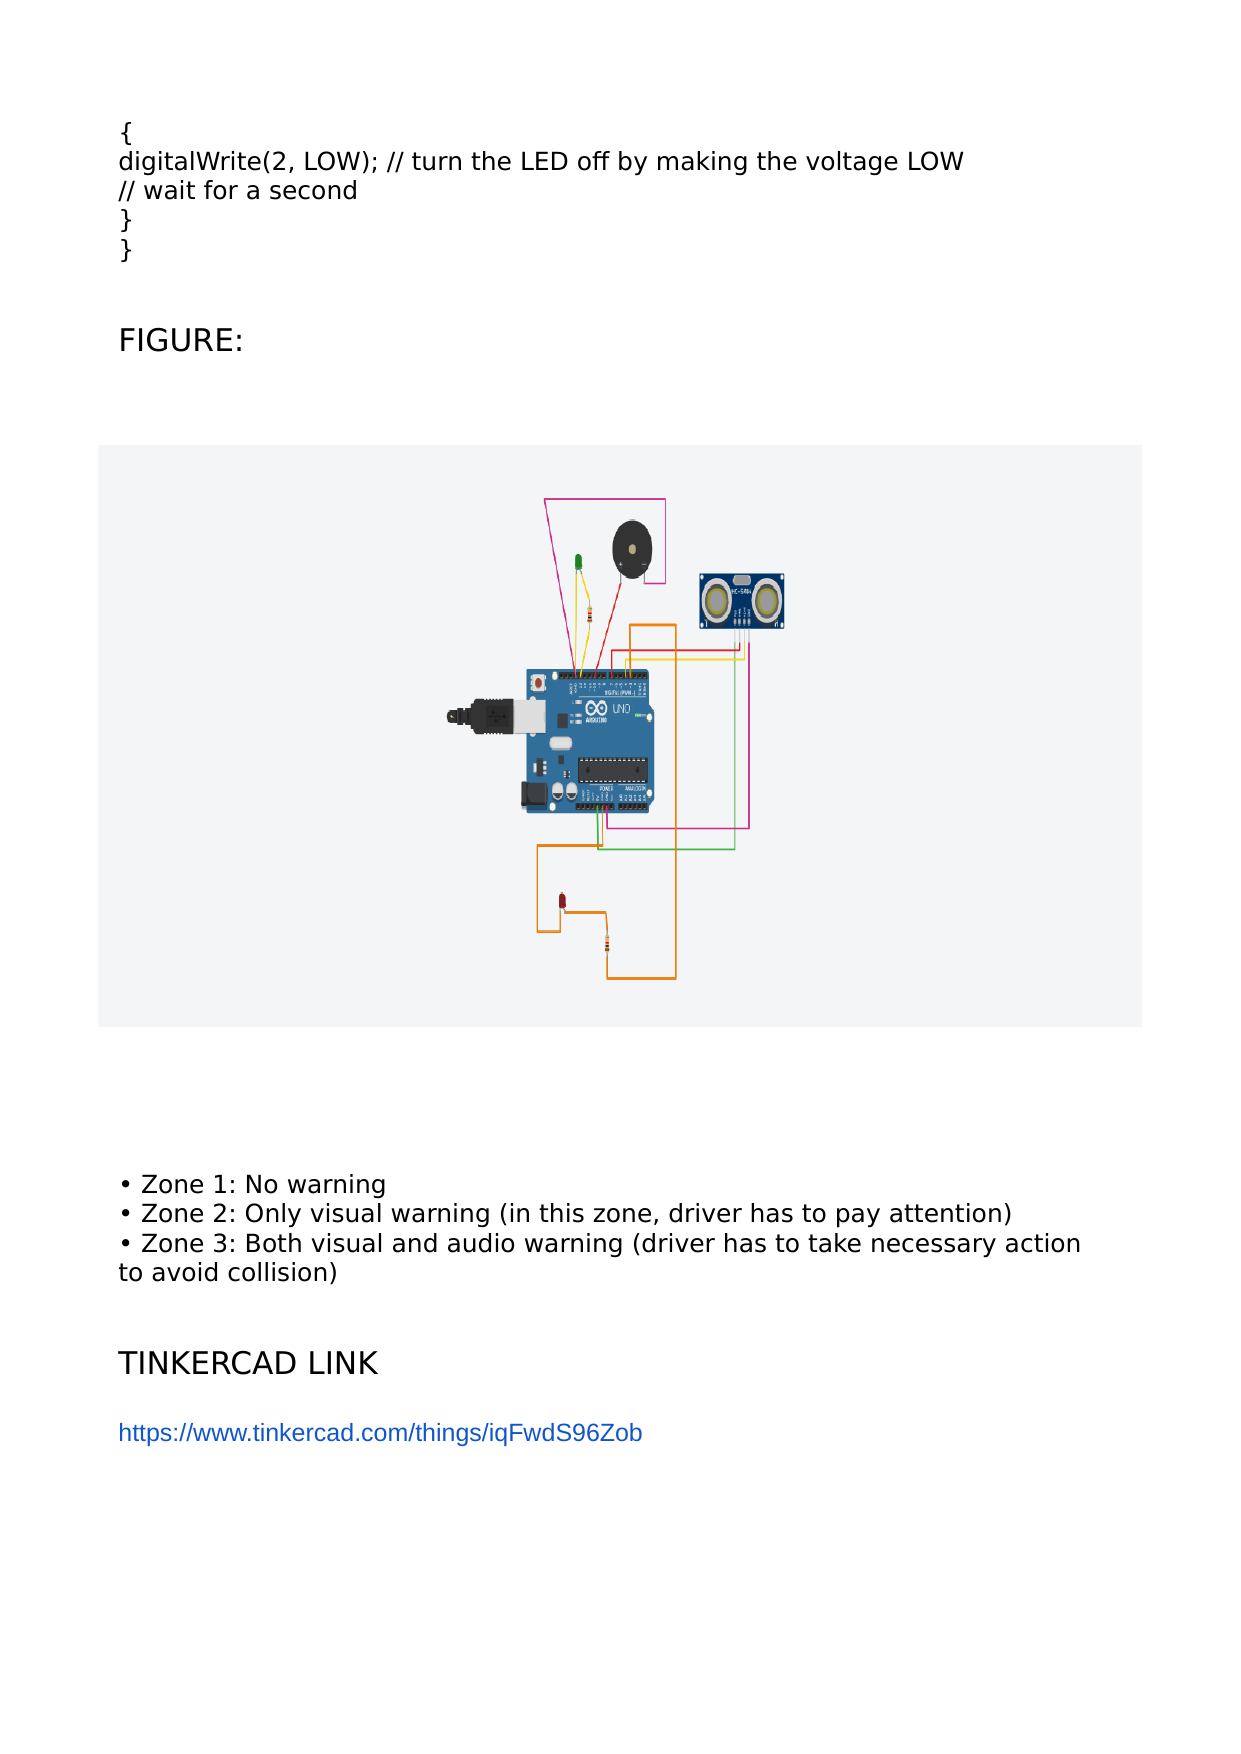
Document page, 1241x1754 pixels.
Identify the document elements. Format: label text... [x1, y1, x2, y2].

text FIGURE: [118, 322, 1122, 359]
picture [98, 445, 1143, 1027]
text • Zone 2: Only visual warning (in this zone, driver has to pay attention) [118, 1200, 1122, 1229]
text digitalWrite(2, LOW); // turn the LED off by making the voltage LOW [118, 147, 1122, 176]
text // wait for a second [118, 176, 1122, 206]
text to avoid collision) [118, 1258, 1122, 1287]
text https://www.tinkercad.com/things/iqFwdS96Zob [118, 1418, 1122, 1447]
text • Zone 1: No warning [118, 1171, 1122, 1200]
text TINKERCAD LINK [118, 1346, 1122, 1382]
text } [118, 235, 1122, 264]
text } [118, 206, 1122, 235]
text • Zone 3: Both visual and audio warning (driver has to take necessary action [118, 1229, 1122, 1258]
text { [118, 118, 1122, 147]
